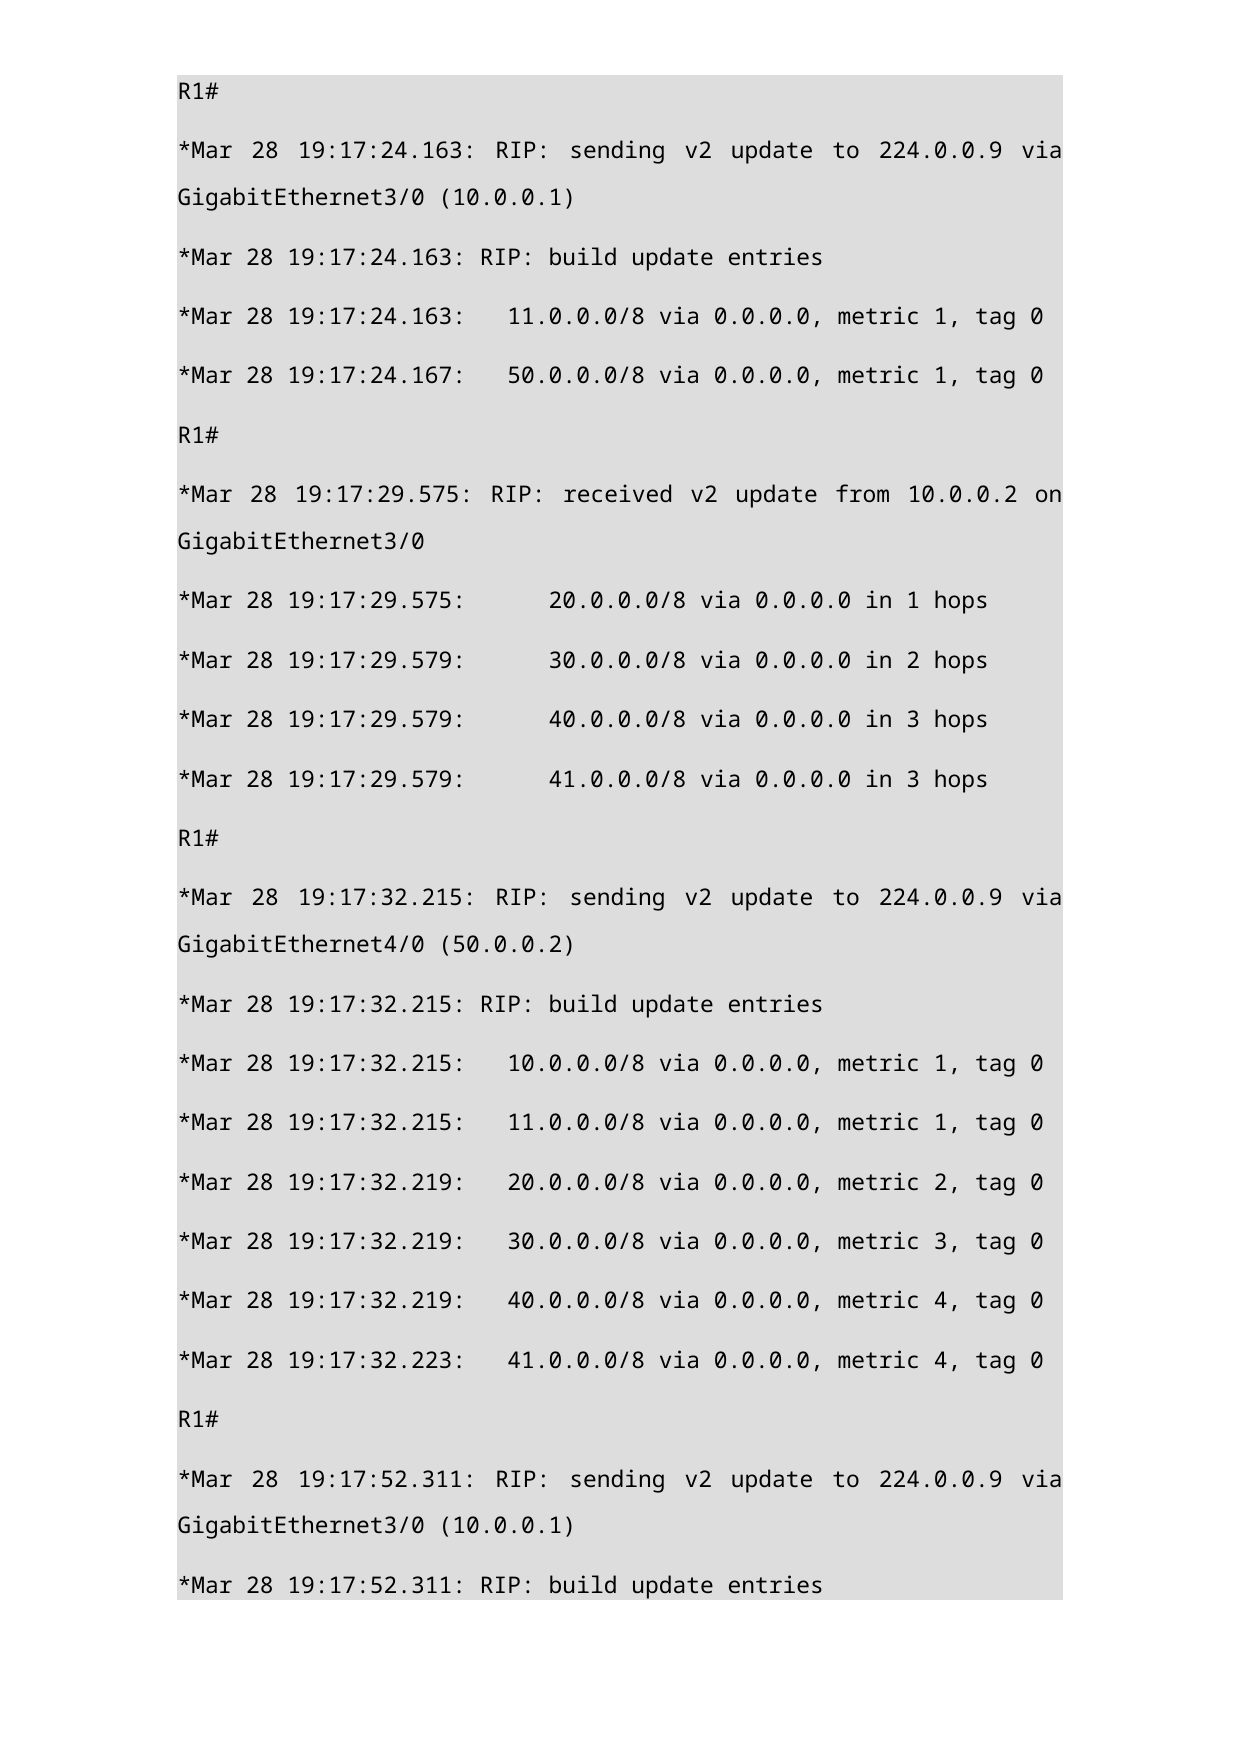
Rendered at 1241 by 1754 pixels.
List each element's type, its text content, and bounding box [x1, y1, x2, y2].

text *Mar 28 19:17:29.575: 20.0.0.0/8 via 0.0.0.0 in 1 hops [177, 584, 1063, 616]
text *Mar 28 19:17:24.163: 11.0.0.0/8 via 0.0.0.0, metric 1, tag 0 [177, 300, 1063, 331]
text *Mar 28 19:17:32.219: 20.0.0.0/8 via 0.0.0.0, metric 2, tag 0 [177, 1166, 1063, 1197]
text *Mar 28 19:17:24.163: RIP: sending v2 update to 224.0.0.9 via GigabitEthernet3/0 (10.0.0.1) [177, 134, 1063, 212]
text *Mar 28 19:17:32.223: 41.0.0.0/8 via 0.0.0.0, metric 4, tag 0 [177, 1344, 1063, 1375]
text *Mar 28 19:17:29.579: 30.0.0.0/8 via 0.0.0.0 in 2 hops [177, 644, 1063, 675]
text *Mar 28 19:17:24.167: 50.0.0.0/8 via 0.0.0.0, metric 1, tag 0 [177, 359, 1063, 391]
text *Mar 28 19:17:29.579: 40.0.0.0/8 via 0.0.0.0 in 3 hops [177, 703, 1063, 734]
text R1# [177, 419, 1063, 450]
text *Mar 28 19:17:24.163: RIP: build update entries [177, 241, 1063, 272]
text *Mar 28 19:17:29.579: 41.0.0.0/8 via 0.0.0.0 in 3 hops [177, 762, 1063, 794]
text *Mar 28 19:17:32.215: RIP: build update entries [177, 987, 1063, 1019]
text *Mar 28 19:17:32.219: 40.0.0.0/8 via 0.0.0.0, metric 4, tag 0 [177, 1284, 1063, 1316]
text *Mar 28 19:17:32.215: RIP: sending v2 update to 224.0.0.9 via GigabitEthernet4/0 (50.0.0.2) [177, 881, 1063, 959]
text *Mar 28 19:17:52.311: RIP: build update entries [177, 1569, 1063, 1600]
text R1# [177, 75, 1063, 106]
text R1# [177, 822, 1063, 853]
text *Mar 28 19:17:29.575: RIP: received v2 update from 10.0.0.2 on GigabitEthernet3/0 [177, 478, 1063, 556]
text *Mar 28 19:17:52.311: RIP: sending v2 update to 224.0.0.9 via GigabitEthernet3/0 (10.0.0.1) [177, 1462, 1063, 1541]
text *Mar 28 19:17:32.215: 10.0.0.0/8 via 0.0.0.0, metric 1, tag 0 [177, 1047, 1063, 1078]
text *Mar 28 19:17:32.219: 30.0.0.0/8 via 0.0.0.0, metric 3, tag 0 [177, 1225, 1063, 1256]
text R1# [177, 1403, 1063, 1434]
text *Mar 28 19:17:32.215: 11.0.0.0/8 via 0.0.0.0, metric 1, tag 0 [177, 1106, 1063, 1137]
